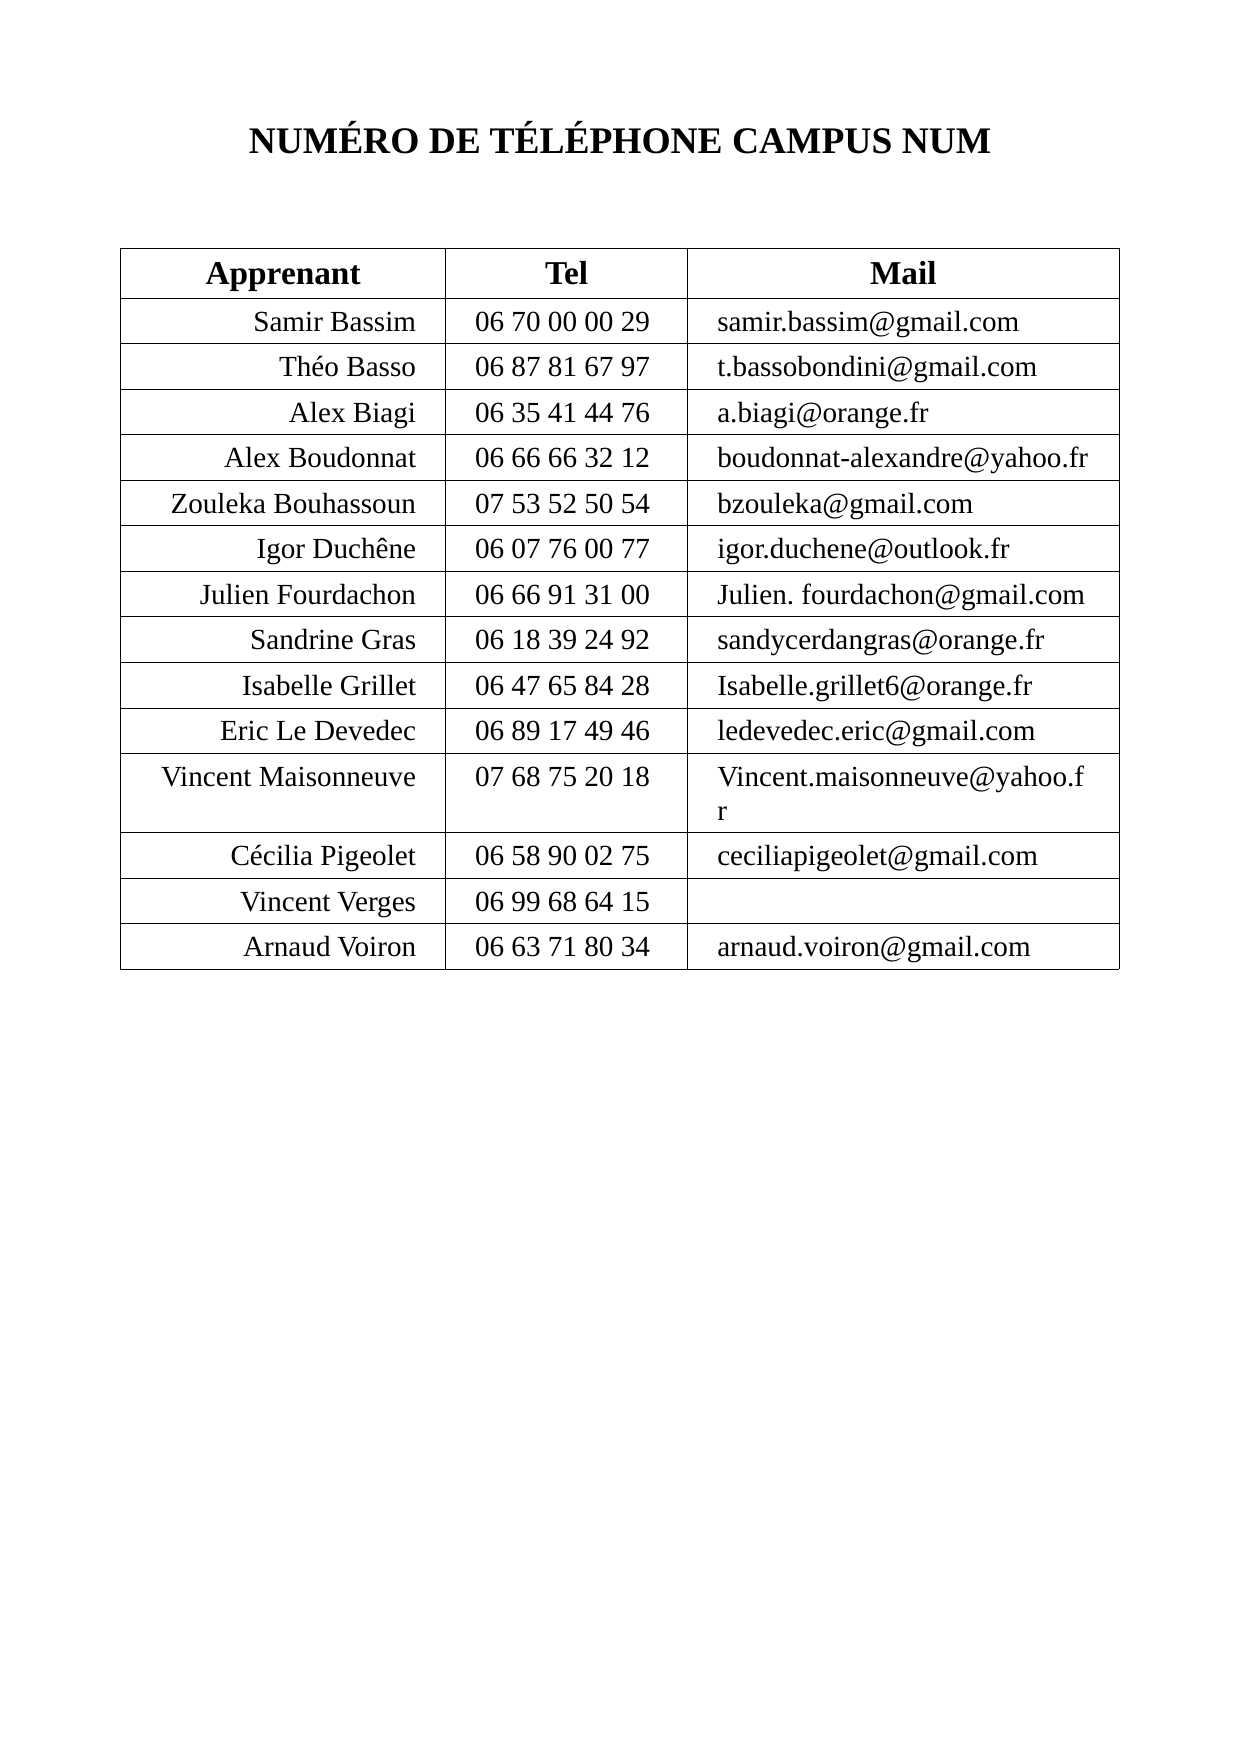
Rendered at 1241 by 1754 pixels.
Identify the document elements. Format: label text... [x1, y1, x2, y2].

table_cell arnaud.voiron@gmail.com [688, 924, 1119, 969]
table_cell Sandrine Gras [121, 617, 445, 662]
table_cell 06 89 17 49 46 [446, 709, 687, 753]
table_cell Alex Boudonnat [121, 435, 445, 480]
table_cell ceciliapigeolet@gmail.com [688, 833, 1119, 878]
table_header Mail [688, 249, 1119, 298]
table_cell t.bassobondini@gmail.com [688, 344, 1119, 389]
table_cell Vincent Verges [121, 879, 445, 923]
table_cell Arnaud Voiron [121, 924, 445, 969]
table_cell 07 53 52 50 54 [446, 481, 687, 525]
table_cell Zouleka Bouhassoun [121, 481, 445, 525]
table_cell 06 99 68 64 15 [446, 879, 687, 923]
table_cell 06 87 81 67 97 [446, 344, 687, 389]
table_cell Alex Biagi [121, 390, 445, 434]
table_cell Isabelle Grillet [121, 663, 445, 707]
table_cell Julien. fourdachon@gmail.com [688, 572, 1119, 616]
table_cell 06 35 41 44 76 [446, 390, 687, 434]
table_cell ledevedec.eric@gmail.com [688, 709, 1119, 753]
table_cell sandycerdangras@orange.fr [688, 617, 1119, 662]
table_cell Eric Le Devedec [121, 709, 445, 753]
table_cell Cécilia Pigeolet [121, 833, 445, 878]
table_header Apprenant [121, 249, 445, 298]
table_cell 06 58 90 02 75 [446, 833, 687, 878]
table_cell 06 47 65 84 28 [446, 663, 687, 707]
table_cell 06 66 91 31 00 [446, 572, 687, 616]
table_cell Igor Duchêne [121, 526, 445, 571]
table_cell Théo Basso [121, 344, 445, 389]
table_cell 06 66 66 32 12 [446, 435, 687, 480]
table_cell Isabelle.grillet6@orange.fr [688, 663, 1119, 707]
table_cell boudonnat-alexandre@yahoo.fr [688, 435, 1119, 480]
table_header Tel [446, 249, 687, 298]
table_cell Julien Fourdachon [121, 572, 445, 616]
table_cell Samir Bassim [121, 299, 445, 343]
table_cell samir.bassim@gmail.com [688, 299, 1119, 343]
text NUMÉRO DE TÉLÉPHONE CAMPUS NUM [118, 118, 1122, 161]
table_cell bzouleka@gmail.com [688, 481, 1119, 525]
table_cell 06 63 71 80 34 [446, 924, 687, 969]
table_cell 06 07 76 00 77 [446, 526, 687, 571]
table_cell igor.duchene@outlook.fr [688, 526, 1119, 571]
table_cell 06 18 39 24 92 [446, 617, 687, 662]
table_cell Vincent Maisonneuve [121, 754, 445, 832]
table_cell [688, 879, 1119, 923]
table_cell Vincent.maisonneuve@yahoo.fr [688, 754, 1119, 832]
table_cell a.biagi@orange.fr [688, 390, 1119, 434]
table_cell 06 70 00 00 29 [446, 299, 687, 343]
table_cell 07 68 75 20 18 [446, 754, 687, 832]
